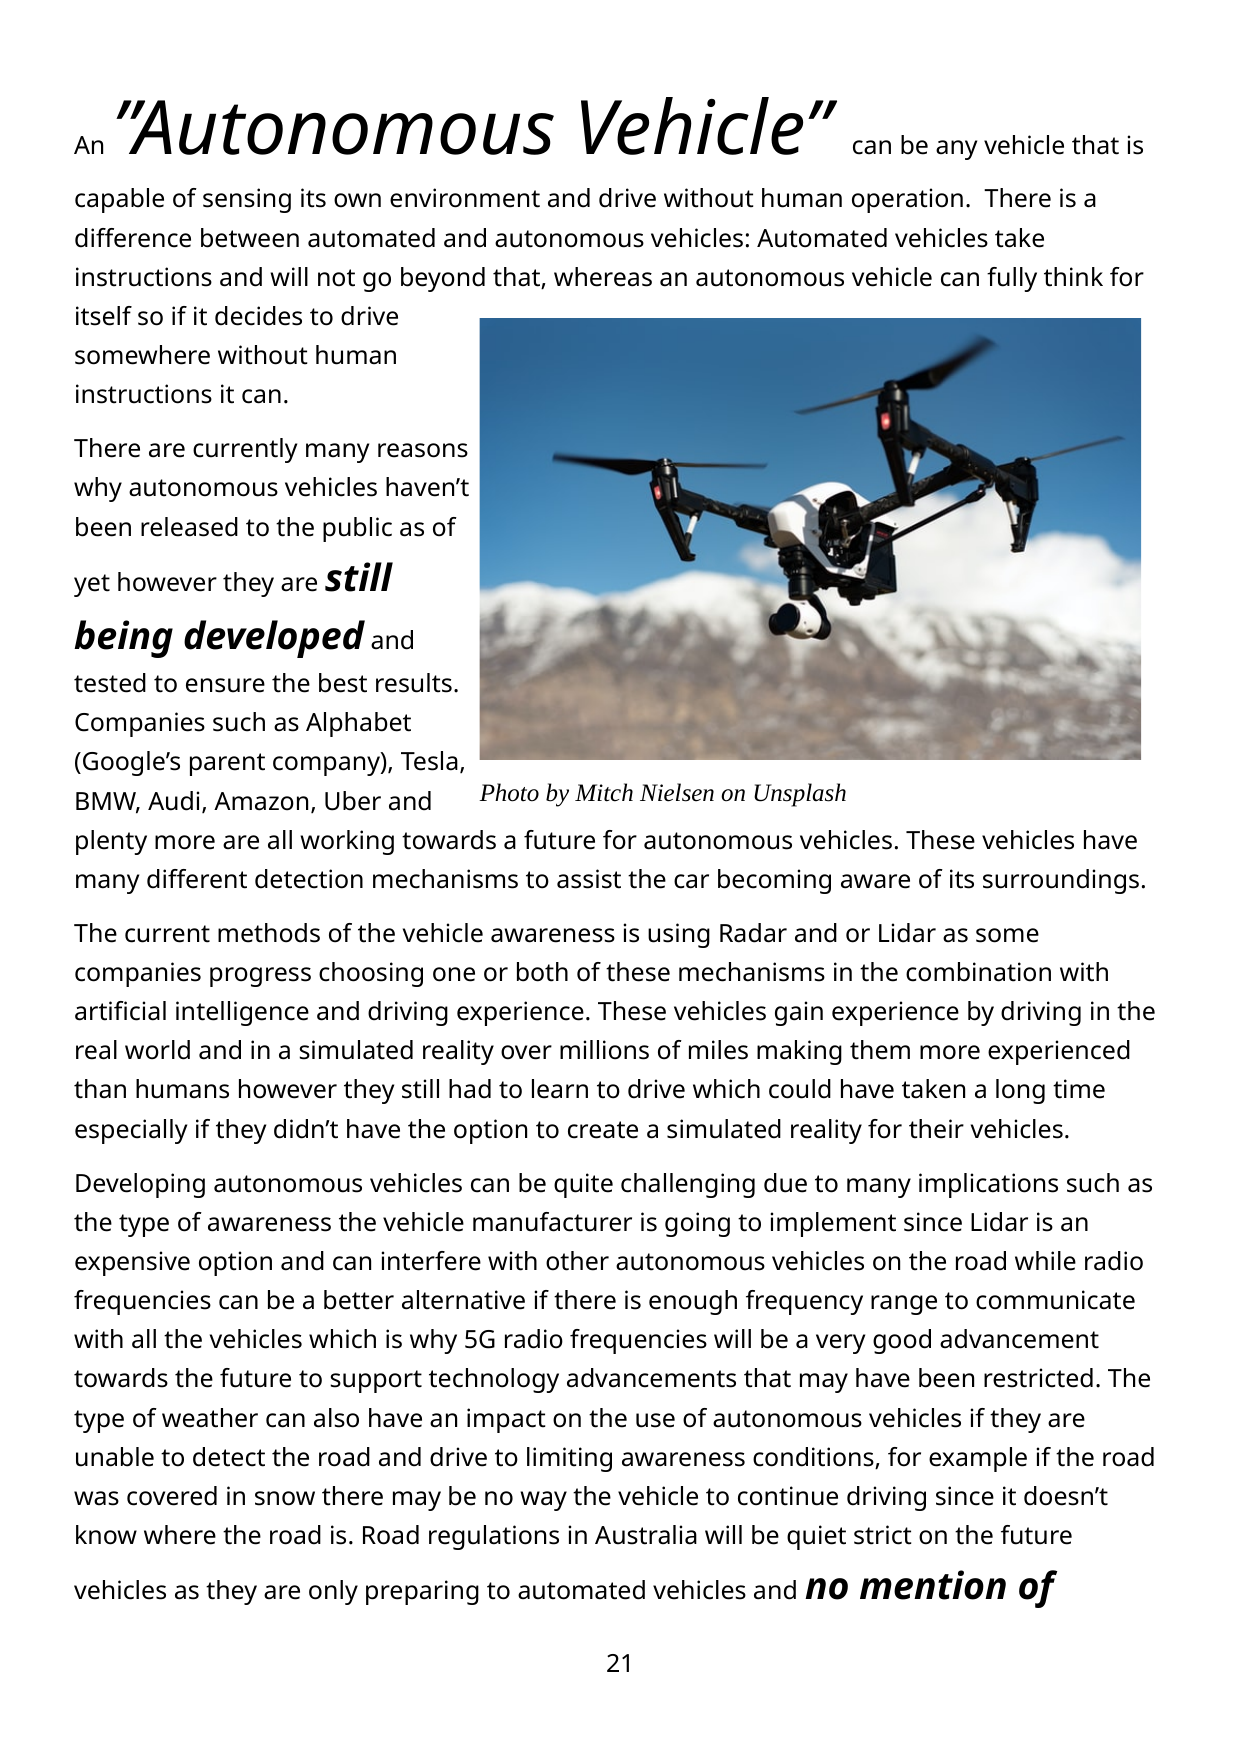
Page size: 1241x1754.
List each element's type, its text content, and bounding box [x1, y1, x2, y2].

text An ”Autonomous Vehicle” can be any vehicle that is capable of sensing its own environment and drive without human operation. There is a difference between automated and autonomous vehicles: Automated vehicles take instructions and will not go beyond that, whereas an autonomous vehicle can fully think for itself so if it decides to drive somewhere without human instructions it can. [74, 74, 1166, 411]
text Photo by Mitch Nielsen on Unsplash [479, 760, 1141, 807]
text The current methods of the vehicle awareness is using Radar and or Lidar as some companies progress choosing one or both of these mechanisms in the combination with artificial intelligence and driving experience. These vehicles gain experience by driving in the real world and in a simulated reality over millions of miles making them more experienced than humans however they still had to learn to drive which could have taken a long time especially if they didn’t have the option to create a simulated reality for their vehicles. [74, 916, 1166, 1145]
picture [479, 318, 1142, 760]
text There are currently many reasons why autonomous vehicles haven’t been released to the public as of yet however they are still being developed and tested to ensure the best results. Companies such as Alphabet (Google’s parent company), Tesla, BMW, Audi, Amazon, Uber and plenty more are all working towards a future for autonomous vehicles. These vehicles have many different detection mechanisms to assist the car becoming aware of its surroundings. [74, 431, 1166, 896]
text Developing autonomous vehicles can be quite challenging due to many implications such as the type of awareness the vehicle manufacturer is going to implement since Lidar is an expensive option and can interfere with other autonomous vehicles on the road while radio frequencies can be a better alternative if there is enough frequency range to communicate with all the vehicles which is why 5G radio frequencies will be a very good advancement towards the future to support technology advancements that may have been restricted. The type of weather can also have an impact on the use of autonomous vehicles if they are unable to detect the road and drive to limiting awareness conditions, for example if the road was covered in snow there may be no way the vehicle to continue driving since it doesn’t know where the road is. Road regulations in Australia will be quiet strict on the future vehicles as they are only preparing to automated vehicles and no mention of [74, 1165, 1166, 1611]
